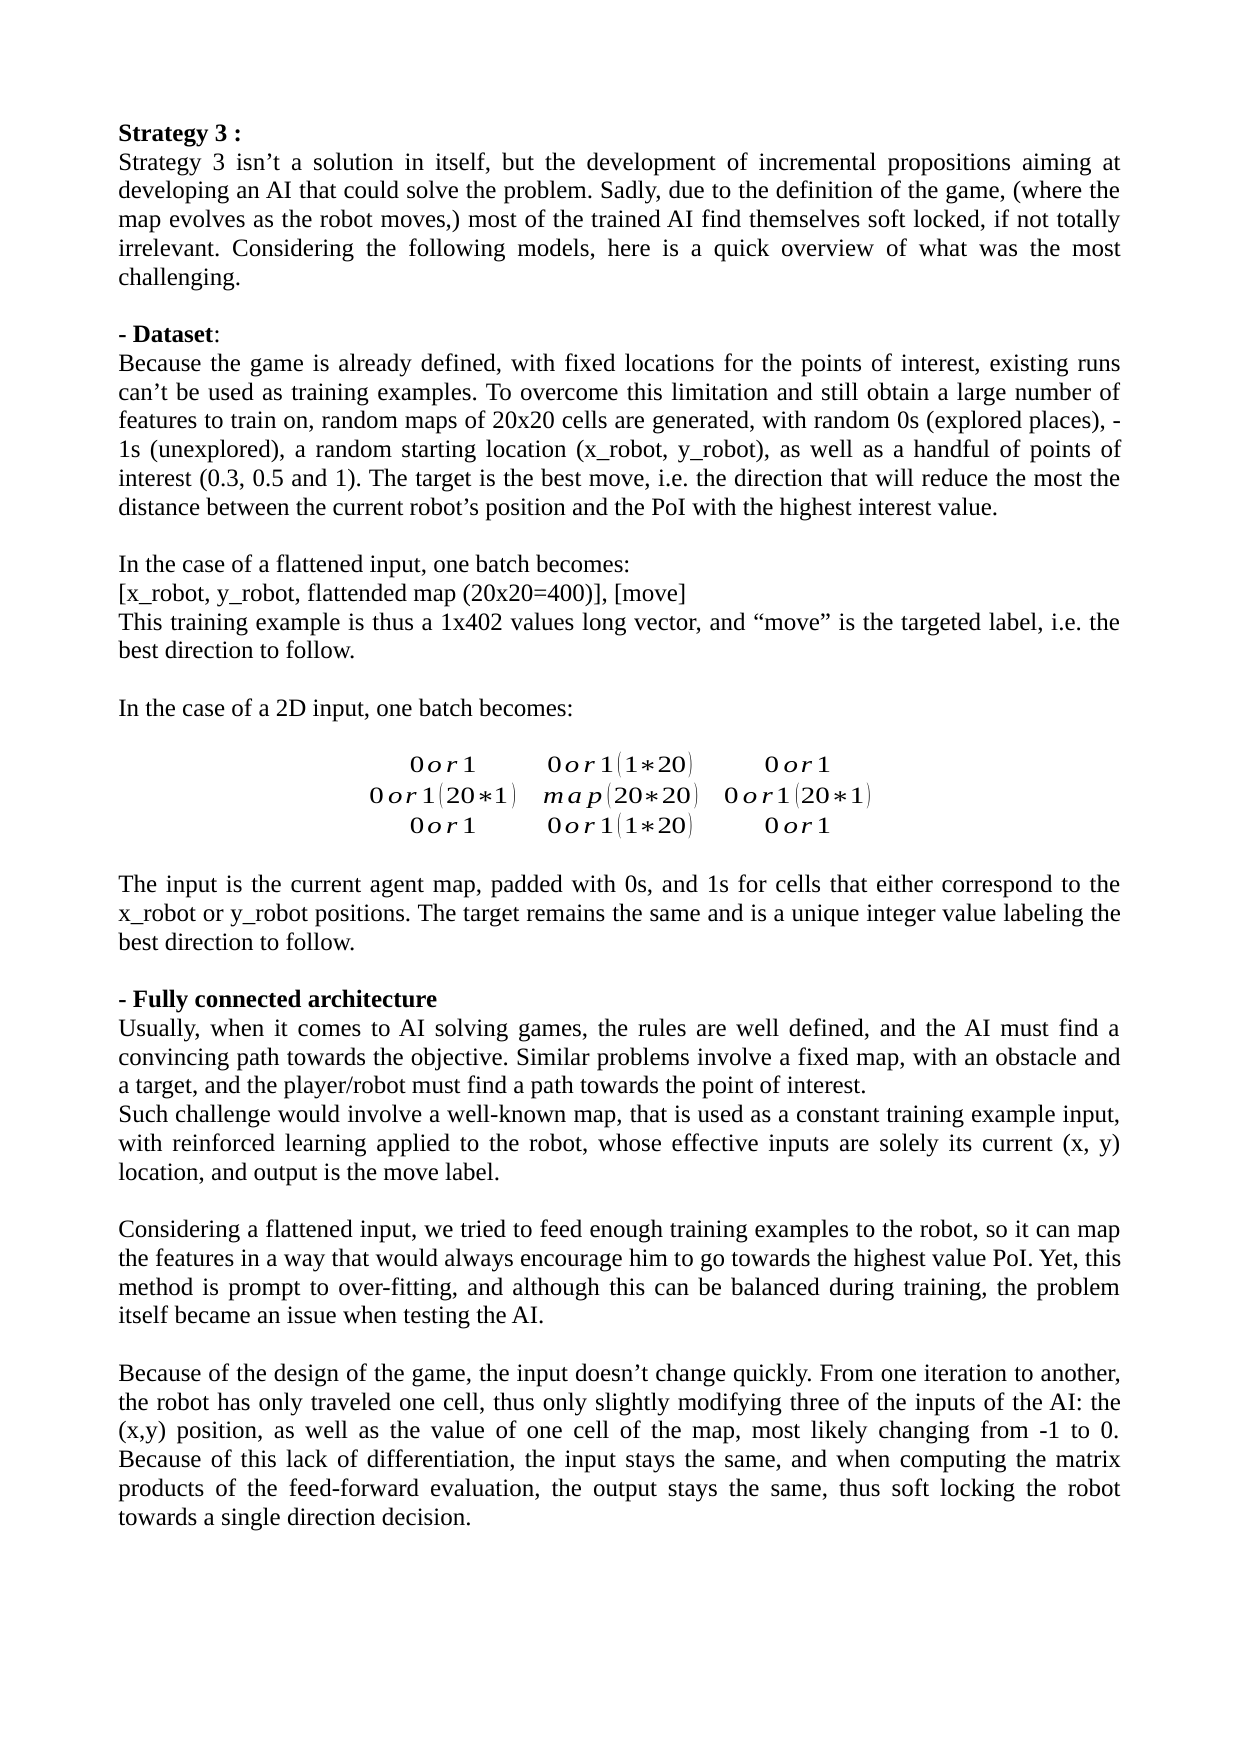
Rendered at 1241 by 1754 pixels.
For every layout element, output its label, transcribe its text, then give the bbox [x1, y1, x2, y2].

text Strategy 3 : [118, 118, 1122, 147]
text Considering a flattened input, we tried to feed enough training examples to the robot, so it can map the features in a way that would always encourage him to go towards the highest value PoI. Yet, this method is prompt to over-fitting, and although this can be balanced during training, the problem itself became an issue when testing the AI. [118, 1214, 1122, 1329]
text This training example is thus a 1x402 values long vector, and “move” is the targeted label, i.e. the best direction to follow. [118, 607, 1122, 664]
text In the case of a 2D input, one batch becomes: [118, 693, 1122, 722]
text Strategy 3 isn’t a solution in itself, but the development of incremental propositions aiming at developing an AI that could solve the problem. Sadly, due to the definition of the game, (where the map evolves as the robot moves,) most of the trained AI find themselves soft locked, if not totally irrelevant. Considering the following models, here is a quick overview of what was the most challenging. [118, 147, 1122, 291]
text Because of the design of the game, the input doesn’t change quickly. From one iteration to another, the robot has only traveled one cell, thus only slightly modifying three of the inputs of the AI: the (x,y) position, as well as the value of one cell of the map, most likely changing from -1 to 0. Because of this lack of differentiation, the input stays the same, and when computing the matrix products of the feed-forward evaluation, the output stays the same, thus soft locking the robot towards a single direction decision. [118, 1358, 1122, 1531]
text - Fully connected architecture [118, 984, 1122, 1013]
text [x_robot, y_robot, flattended map (20x20=400)], [move] [118, 578, 1122, 607]
text Such challenge would involve a well-known map, that is used as a constant training example input, with reinforced learning applied to the robot, whose effective inputs are solely its current (x, y) location, and output is the move label. [118, 1099, 1122, 1186]
text Usually, when it comes to AI solving games, the rules are well defined, and the AI must find a convincing path towards the objective. Similar problems involve a fixed map, with an obstacle and a target, and the player/robot must find a path towards the point of interest. [118, 1013, 1122, 1099]
text Because the game is already defined, with fixed locations for the points of interest, existing runs can’t be used as training examples. To overcome this limitation and still obtain a large number of features to train on, random maps of 20x20 cells are generated, with random 0s (explored places), -1s (unexplored), a random starting location (x_robot, y_robot), as well as a handful of points of interest (0.3, 0.5 and 1). The target is the best move, i.e. the direction that will reduce the most the distance between the current robot’s position and the PoI with the highest interest value. [118, 348, 1122, 521]
text - Dataset: [118, 319, 1122, 348]
text In the case of a flattened input, one batch becomes: [118, 549, 1122, 578]
text The input is the current agent map, padded with 0s, and 1s for cells that either correspond to the x_robot or y_robot positions. The target remains the same and is a unique integer value labeling the best direction to follow. [118, 869, 1122, 956]
